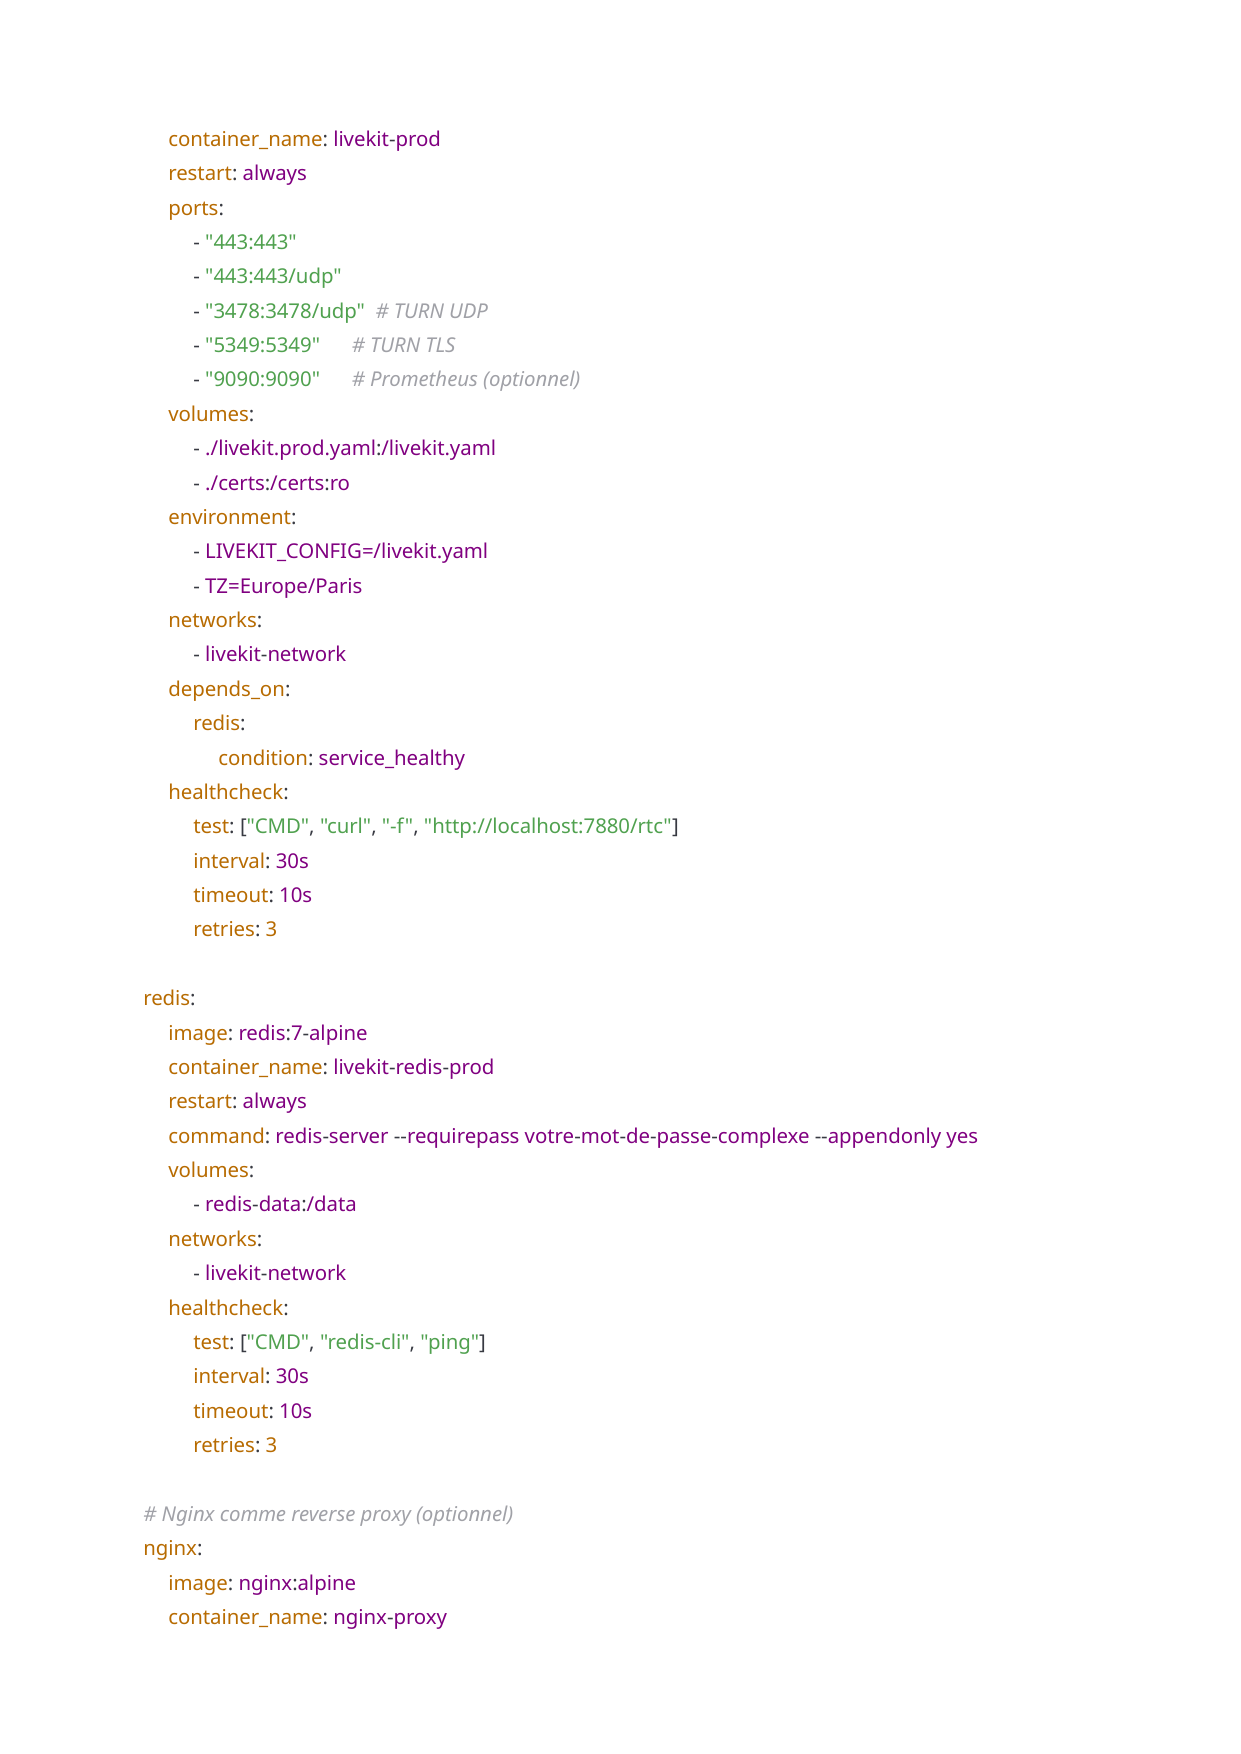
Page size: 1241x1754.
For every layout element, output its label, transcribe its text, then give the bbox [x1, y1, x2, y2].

text networks: [118, 599, 1122, 634]
text redis: [118, 977, 1122, 1012]
text restart: always [118, 1081, 1122, 1115]
text - livekit-network [118, 1252, 1122, 1287]
text redis: [118, 702, 1122, 737]
text - livekit-network [118, 634, 1122, 668]
text environment: [118, 496, 1122, 531]
text retries: 3 [118, 1424, 1122, 1459]
text test: ["CMD", "redis-cli", "ping"] [118, 1321, 1122, 1356]
text # Nginx comme reverse proxy (optionnel) [118, 1493, 1122, 1527]
text - redis-data:/data [118, 1184, 1122, 1218]
text test: ["CMD", "curl", "-f", "http://localhost:7880/rtc"] [118, 806, 1122, 840]
text timeout: 10s [118, 874, 1122, 909]
text healthcheck: [118, 1287, 1122, 1321]
text - "9090:9090" # Prometheus (optionnel) [118, 359, 1122, 393]
text ports: [118, 187, 1122, 221]
text - ./livekit.prod.yaml:/livekit.yaml [118, 427, 1122, 462]
text - "3478:3478/udp" # TURN UDP [118, 290, 1122, 324]
text command: redis-server --requirepass votre-mot-de-passe-complexe --appendonly yes [118, 1115, 1122, 1149]
text volumes: [118, 1149, 1122, 1184]
text depends_on: [118, 668, 1122, 702]
text - ./certs:/certs:ro [118, 462, 1122, 496]
text container_name: livekit-prod [118, 118, 1122, 152]
text restart: always [118, 152, 1122, 187]
text timeout: 10s [118, 1390, 1122, 1424]
text - "443:443" [118, 221, 1122, 256]
text - LIVEKIT_CONFIG=/livekit.yaml [118, 531, 1122, 565]
text - "443:443/udp" [118, 256, 1122, 290]
text image: nginx:alpine [118, 1562, 1122, 1596]
text - TZ=Europe/Paris [118, 565, 1122, 599]
text container_name: nginx-proxy [118, 1596, 1122, 1631]
text image: redis:7-alpine [118, 1012, 1122, 1046]
text container_name: livekit-redis-prod [118, 1046, 1122, 1081]
text interval: 30s [118, 840, 1122, 874]
text networks: [118, 1218, 1122, 1252]
text retries: 3 [118, 909, 1122, 943]
text interval: 30s [118, 1356, 1122, 1390]
text volumes: [118, 393, 1122, 427]
text - "5349:5349" # TURN TLS [118, 324, 1122, 359]
text condition: service_healthy [118, 737, 1122, 771]
text healthcheck: [118, 771, 1122, 806]
text nginx: [118, 1527, 1122, 1562]
